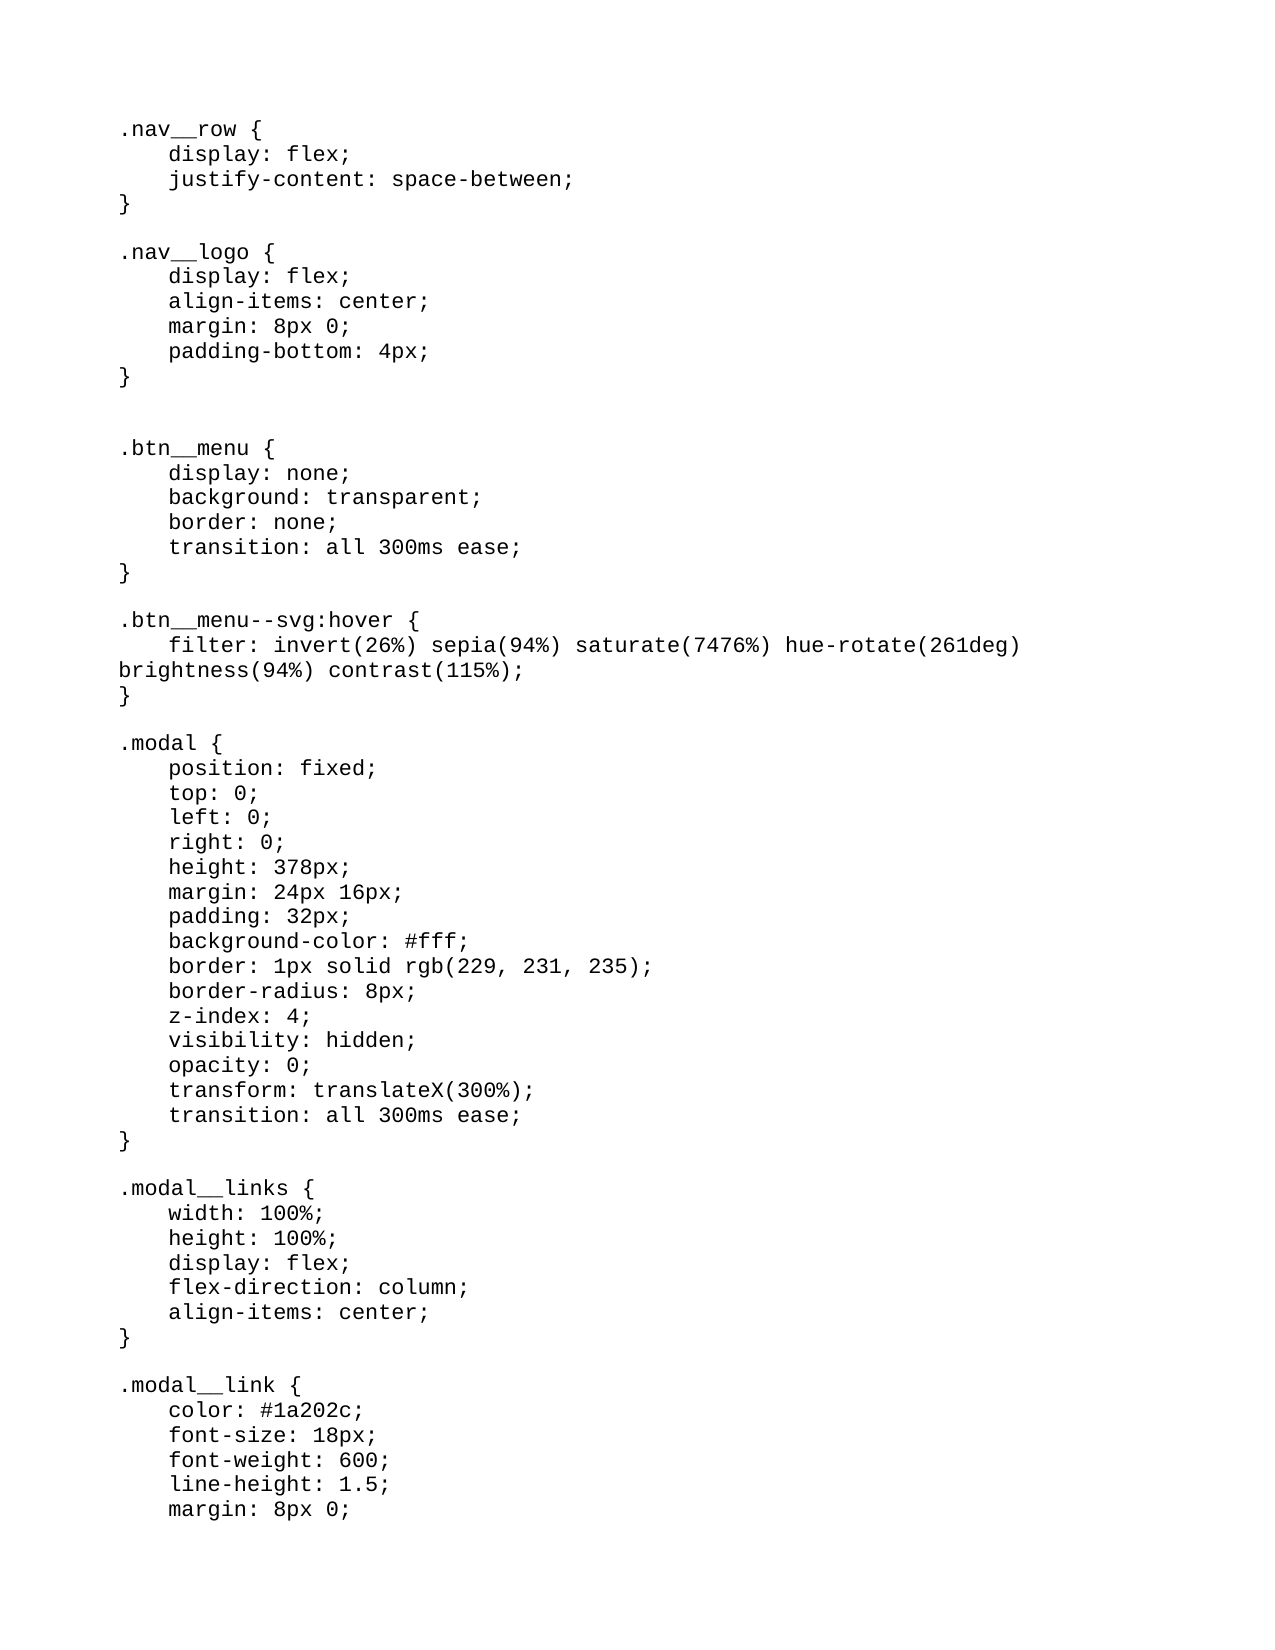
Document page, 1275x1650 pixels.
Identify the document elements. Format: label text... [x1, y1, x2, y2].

text display: none; [118, 462, 1157, 487]
text justify-content: space-between; [118, 168, 1157, 192]
text filter: invert(26%) sepia(94%) saturate(7476%) hue-rotate(261deg) brightness(94%) contrast(115%); [118, 634, 1157, 684]
text } [118, 1326, 1157, 1351]
text line-height: 1.5; [118, 1474, 1157, 1498]
text } [118, 192, 1157, 217]
text display: flex; [118, 1252, 1157, 1276]
text transition: all 300ms ease; [118, 1104, 1157, 1129]
text .nav__row { [118, 118, 1157, 143]
text padding-bottom: 4px; [118, 340, 1157, 365]
text right: 0; [118, 831, 1157, 856]
text } [118, 561, 1157, 586]
text } [118, 365, 1157, 390]
text .nav__logo { [118, 241, 1157, 266]
text transform: translateX(300%); [118, 1079, 1157, 1104]
text display: flex; [118, 266, 1157, 291]
text display: flex; [118, 143, 1157, 168]
text position: fixed; [118, 757, 1157, 782]
text height: 378px; [118, 856, 1157, 881]
text border: 1px solid rgb(229, 231, 235); [118, 955, 1157, 980]
text } [118, 684, 1157, 708]
text background-color: #fff; [118, 931, 1157, 955]
text top: 0; [118, 782, 1157, 807]
text border: none; [118, 511, 1157, 536]
text margin: 8px 0; [118, 315, 1157, 340]
text .modal { [118, 732, 1157, 757]
text .btn__menu--svg:hover { [118, 609, 1157, 634]
text opacity: 0; [118, 1054, 1157, 1079]
text visibility: hidden; [118, 1030, 1157, 1054]
text color: #1a202c; [118, 1399, 1157, 1424]
text border-radius: 8px; [118, 980, 1157, 1005]
text left: 0; [118, 807, 1157, 831]
text z-index: 4; [118, 1005, 1157, 1030]
text font-weight: 600; [118, 1449, 1157, 1474]
text align-items: center; [118, 1301, 1157, 1326]
text height: 100%; [118, 1227, 1157, 1252]
text transition: all 300ms ease; [118, 536, 1157, 561]
text margin: 24px 16px; [118, 881, 1157, 906]
text width: 100%; [118, 1202, 1157, 1227]
text } [118, 1129, 1157, 1154]
text flex-direction: column; [118, 1276, 1157, 1301]
text background: transparent; [118, 487, 1157, 511]
text .modal__links { [118, 1177, 1157, 1202]
text .modal__link { [118, 1374, 1157, 1399]
text margin: 8px 0; [118, 1498, 1157, 1523]
text padding: 32px; [118, 906, 1157, 931]
text align-items: center; [118, 291, 1157, 315]
text font-size: 18px; [118, 1424, 1157, 1449]
text .btn__menu { [118, 437, 1157, 462]
